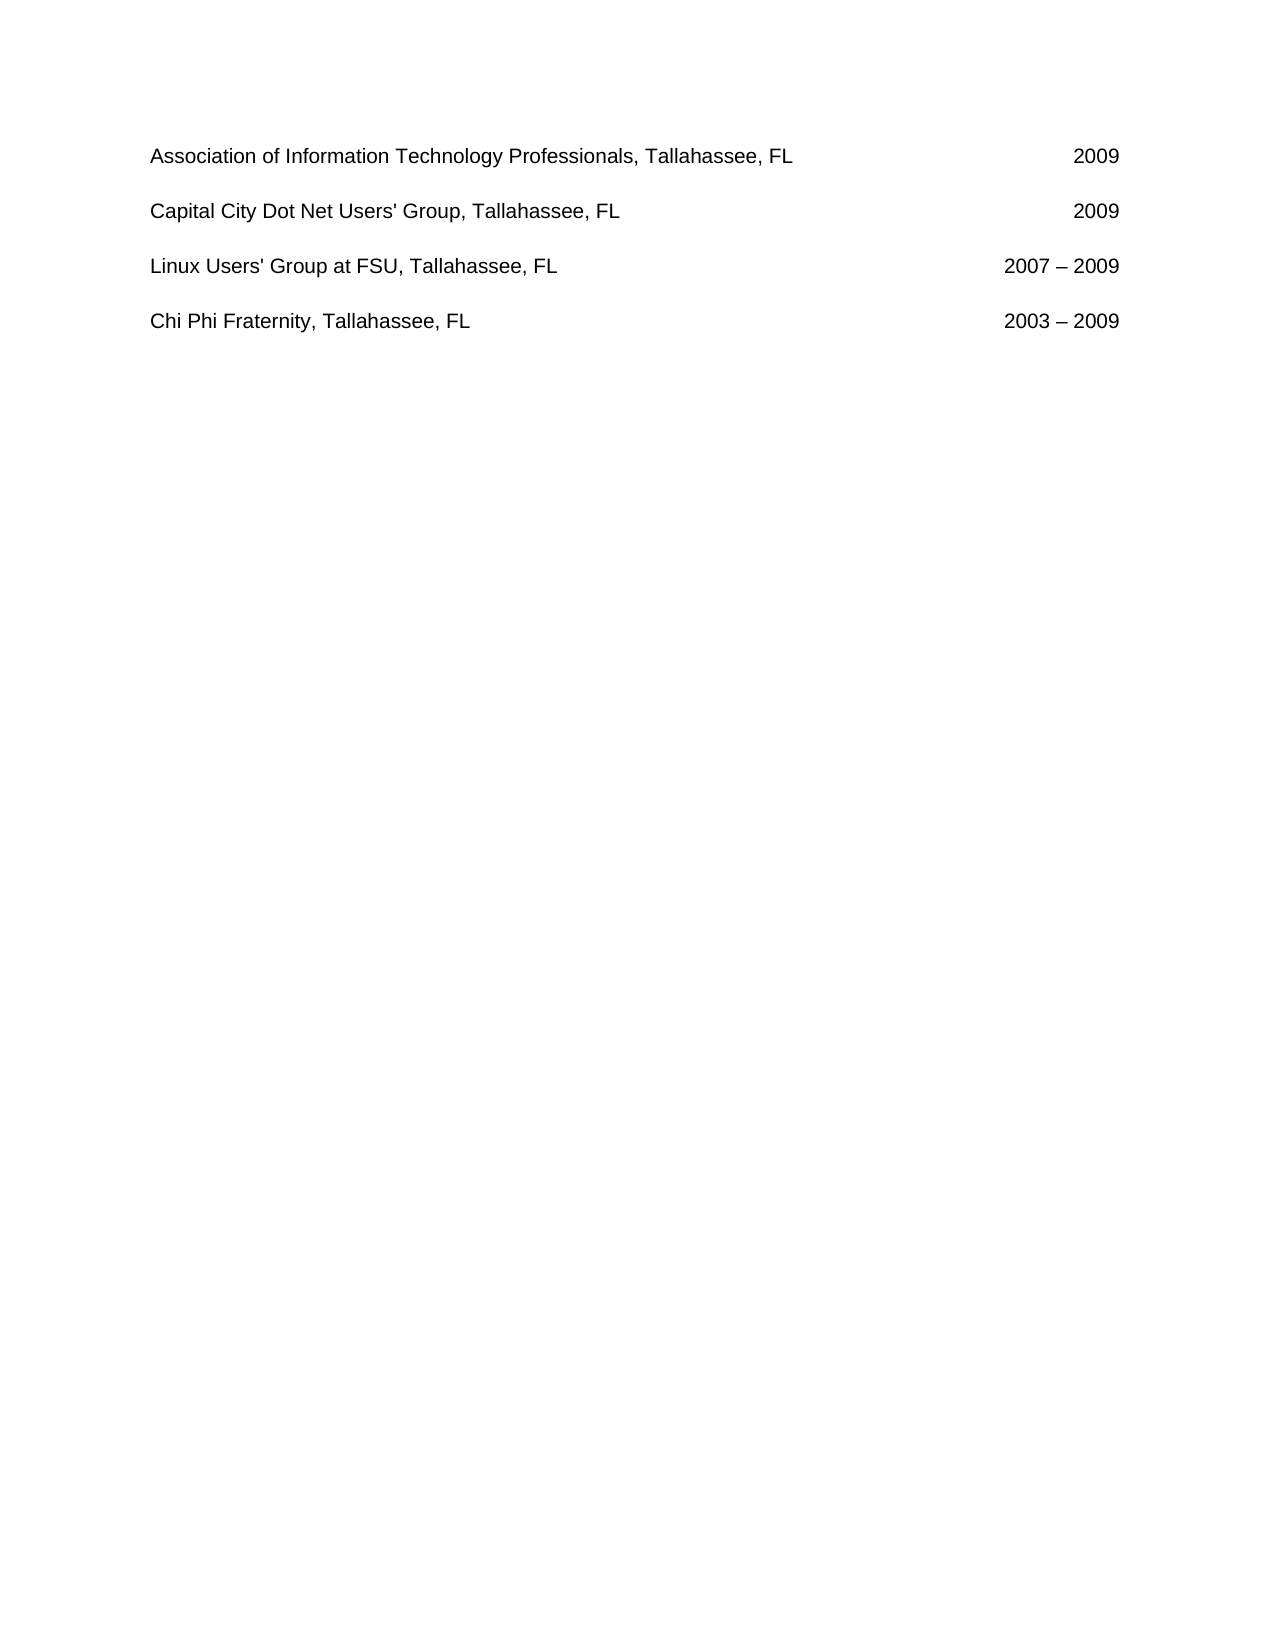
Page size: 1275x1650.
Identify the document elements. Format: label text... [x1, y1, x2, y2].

text Capital City Dot Net Users' Group, Tallahassee, FL 2009 [150, 199, 1125, 223]
text Chi Phi Fraternity, Tallahassee, FL 2003 – 2009 [150, 309, 1125, 333]
text Linux Users' Group at FSU, Tallahassee, FL 2007 – 2009 [150, 254, 1125, 278]
text Association of Information Technology Professionals, Tallahassee, FL 2009 [150, 144, 1125, 168]
